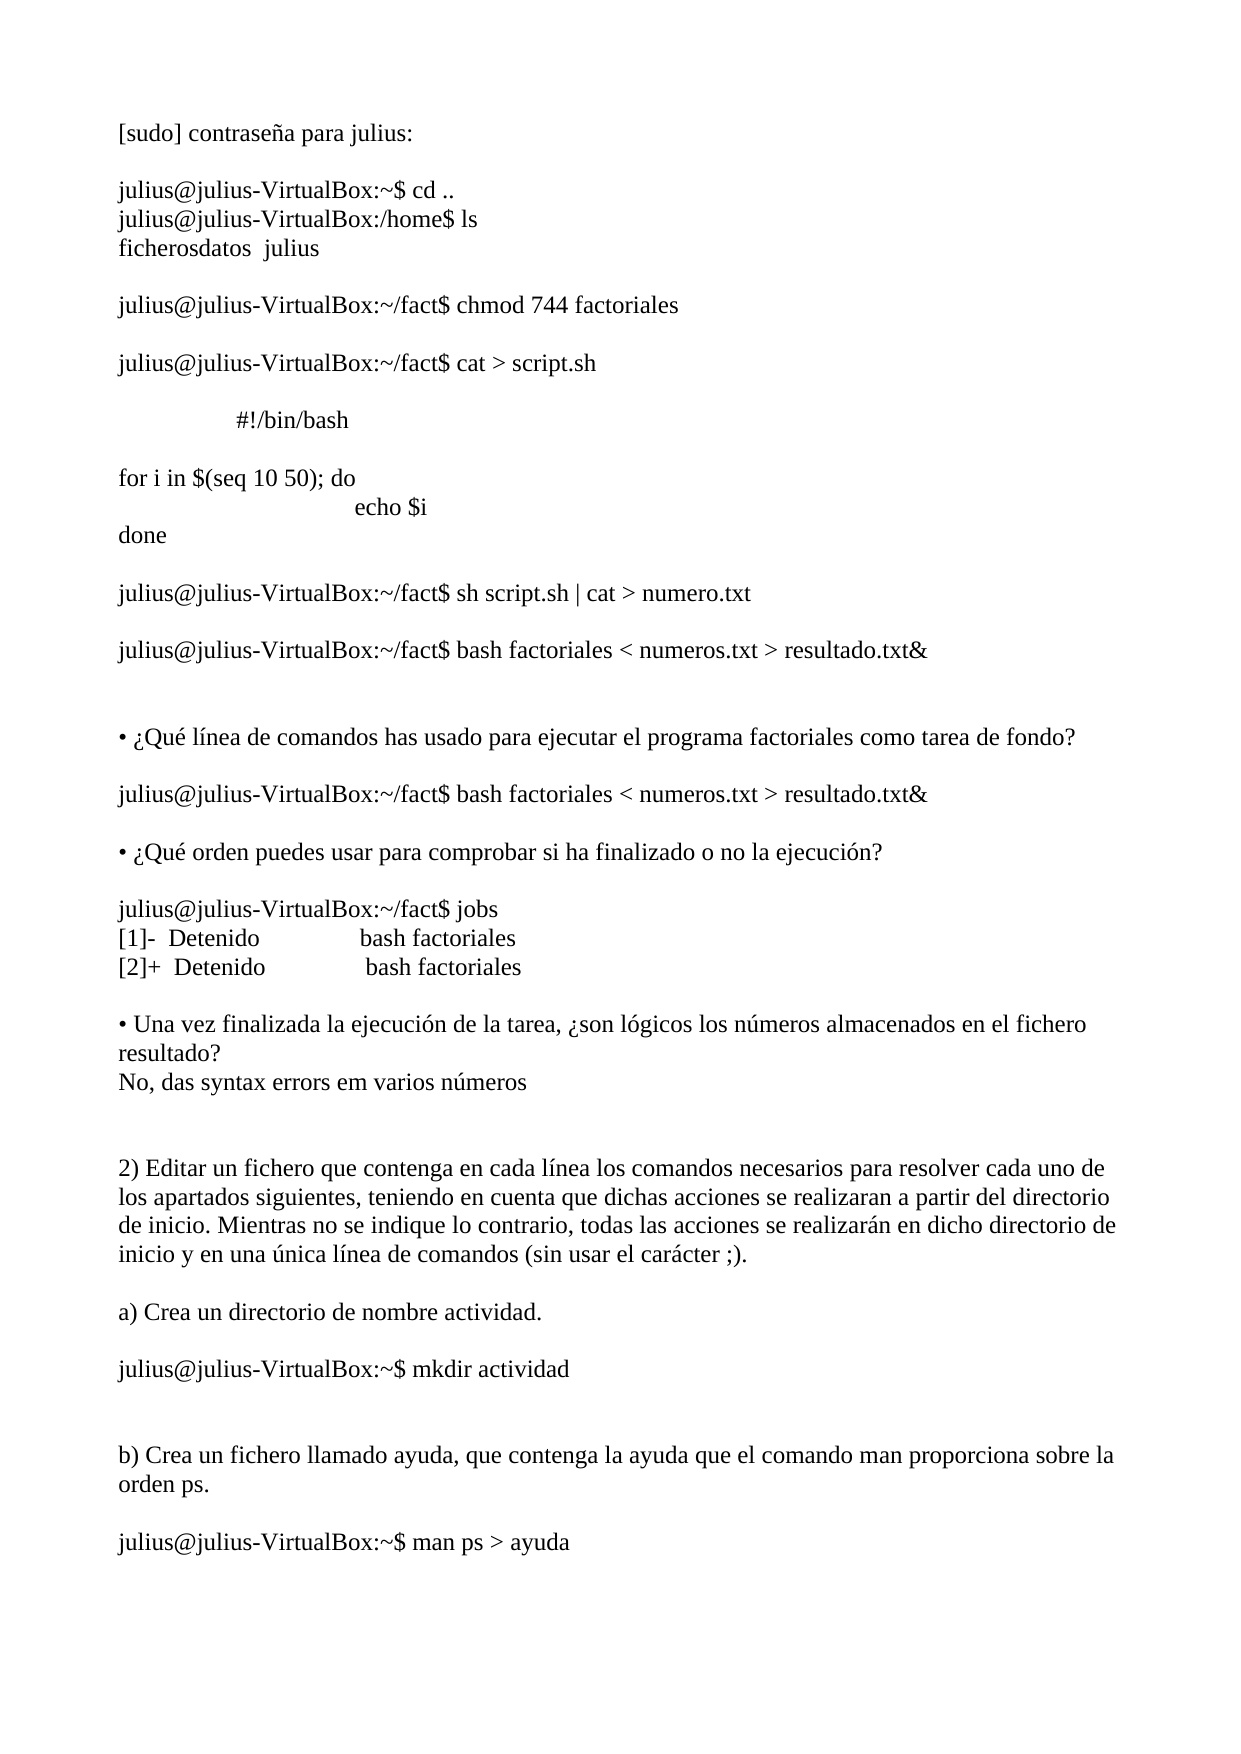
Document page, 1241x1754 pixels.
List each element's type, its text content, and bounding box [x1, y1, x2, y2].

text [sudo] contraseña para julius: julius@julius-VirtualBox:~$ cd .. julius@julius-VirtualBox:/home$ ls ficherosdatos julius julius@julius-VirtualBox:~/fact$ chmod 744 factoriales julius@julius-VirtualBox:~/fact$ cat > script.sh #!/bin/bash for i in $(seq 10 50); do echo $i done julius@julius-VirtualBox:~/fact$ sh script.sh | cat > numero.txt julius@julius-VirtualBox:~/fact$ bash factoriales < numeros.txt > resultado.txt& • ¿Qué línea de comandos has usado para ejecutar el programa factoriales como tarea de fondo? julius@julius-VirtualBox:~/fact$ bash factoriales < numeros.txt > resultado.txt& • ¿Qué orden puedes usar para comprobar si ha finalizado o no la ejecución? julius@julius-VirtualBox:~/fact$ jobs [1]- Detenido bash factoriales [2]+ Detenido bash factoriales • Una vez finalizada la ejecución de la tarea, ¿son lógicos los números almacenados en el fichero resultado? No, das syntax errors em varios números 2) Editar un fichero que contenga en cada línea los comandos necesarios para resolver cada uno de los apartados siguientes, teniendo en cuenta que dichas acciones se realizaran a partir del directorio de inicio. Mientras no se indique lo contrario, todas las acciones se realizarán en dicho directorio de inicio y en una única línea de comandos (sin usar el carácter ;). a) Crea un directorio de nombre actividad. julius@julius-VirtualBox:~$ mkdir actividad b) Crea un fichero llamado ayuda, que contenga la ayuda que el comando man proporciona sobre la orden ps. julius@julius-VirtualBox:~$ man ps > ayuda [118, 118, 1122, 1613]
